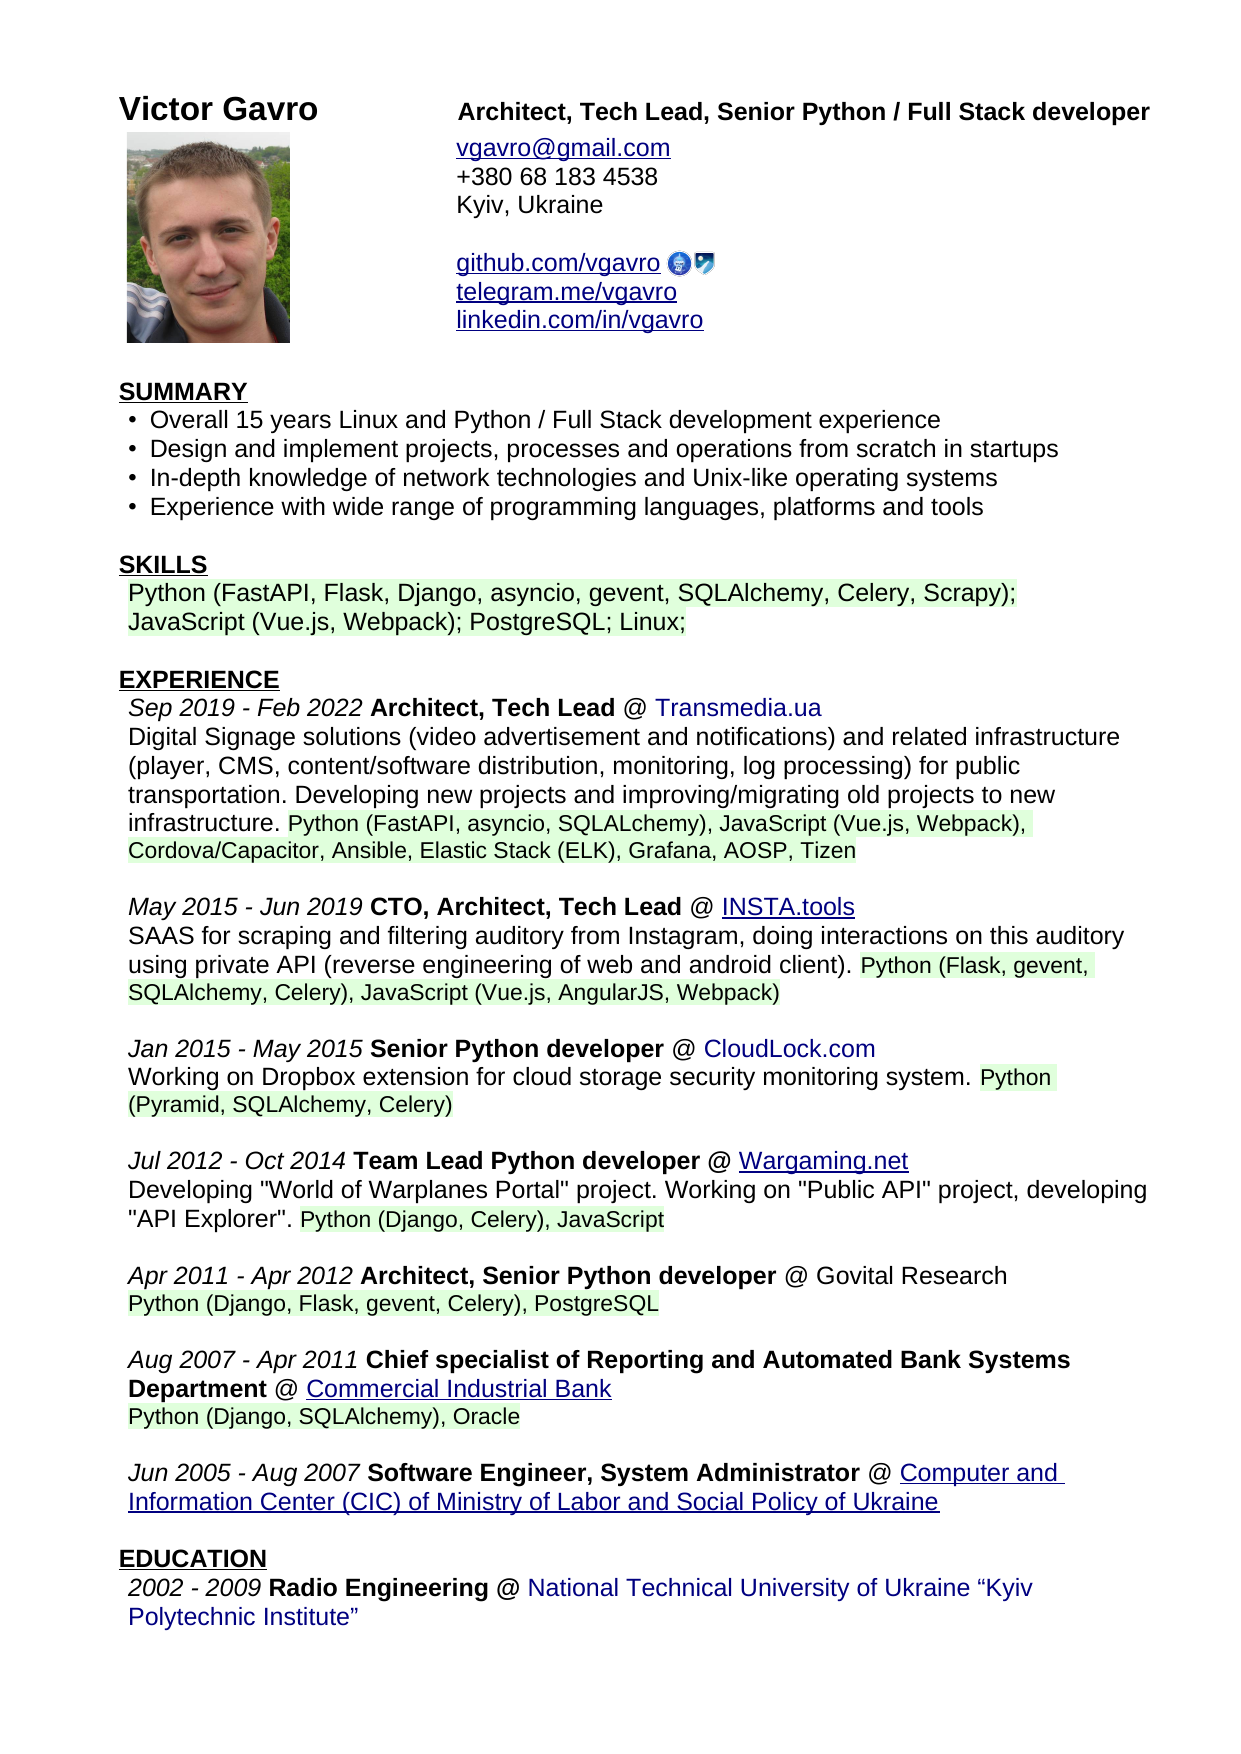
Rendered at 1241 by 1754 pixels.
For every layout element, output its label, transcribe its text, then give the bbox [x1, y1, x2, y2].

text Python (FastAPI, Flask, Django, asyncio, gevent, SQLAlchemy, Celery, Scrapy); [128, 578, 1152, 607]
picture [666, 250, 718, 277]
text Python (Django, Flask, gevent, Celery), PostgreSQL [128, 1290, 1152, 1316]
text Python (Django, SQLAlchemy), Oracle [128, 1403, 1152, 1429]
text Working on Dropbox extension for cloud storage security monitoring system. Python (Pyramid, SQLAlchemy, Celery) [128, 1062, 1152, 1117]
list In-depth knowledge of network technologies and Unix-like operating systems [128, 463, 1152, 492]
text Jun 2005 - Aug 2007 Software Engineer, System Administrator @ Computer and Information Center (CIC) of Ministry of Labor and Social Policy of Ukraine [128, 1458, 1152, 1515]
text Sep 2019 - Feb 2022 Architect, Tech Lead @ Transmedia.ua [128, 693, 1152, 722]
text SKILLS [118, 550, 1152, 578]
table_header [119, 127, 447, 348]
text Victor Gavro Architect, Tech Lead, Senior Python / Full Stack developer [118, 88, 1152, 127]
list Experience with wide range of programming languages, platforms and tools [128, 492, 1152, 521]
text 2002 - 2009 Radio Engineering @ National Technical University of Ukraine “Kyiv Polytechnic Institute” [128, 1573, 1152, 1630]
table_header vgavro@gmail.com +380 68 183 4538 Kyiv, Ukraine github.com/vgavro telegram.me/vgavro linkedin.com/in/vgavro [447, 127, 1152, 348]
text SAAS for scraping and filtering auditory from Instagram, doing interactions on this auditory using private API (reverse engineering of web and android client). Python (Flask, gevent, SQLAlchemy, Celery), JavaScript (Vue.js, AngularJS, Webpack) [128, 921, 1152, 1005]
picture [126, 132, 290, 343]
text Jul 2012 - Oct 2014 Team Lead Python developer @ Wargaming.net [128, 1146, 1152, 1175]
text JavaScript (Vue.js, Webpack); PostgreSQL; Linux; [128, 607, 1152, 636]
text Aug 2007 - Apr 2011 Chief specialist of Reporting and Automated Bank Systems Department @ Commercial Industrial Bank [128, 1345, 1152, 1403]
text EXPERIENCE [118, 665, 1152, 693]
text Apr 2011 - Apr 2012 Architect, Senior Python developer @ Govital Research [128, 1261, 1152, 1290]
list Overall 15 years Linux and Python / Full Stack development experience [128, 406, 1152, 434]
text Jan 2015 - May 2015 Senior Python developer @ CloudLock.com [128, 1034, 1152, 1062]
text Digital Signage solutions (video advertisement and notifications) and related infrastructure (player, CMS, content/software distribution, monitoring, log processing) for public transportation. Developing new projects and improving/migrating old projects to new infrastructure. Python (FastAPI, asyncio, SQLALchemy), JavaScript (Vue.js, Webpack), Cordova/Capacitor, Ansible, Elastic Stack (ELK), Grafana, AOSP, Tizen [128, 722, 1152, 863]
text EDUCATION [118, 1544, 1152, 1573]
list Design and implement projects, processes and operations from scratch in startups [128, 434, 1152, 463]
text Developing "World of Warplanes Portal" project. Working on "Public API" project, developing "API Explorer". Python (Django, Celery), JavaScript [128, 1175, 1152, 1232]
text SUMMARY [118, 377, 1152, 406]
text May 2015 - Jun 2019 CTO, Architect, Tech Lead @ INSTA.tools [128, 892, 1152, 921]
